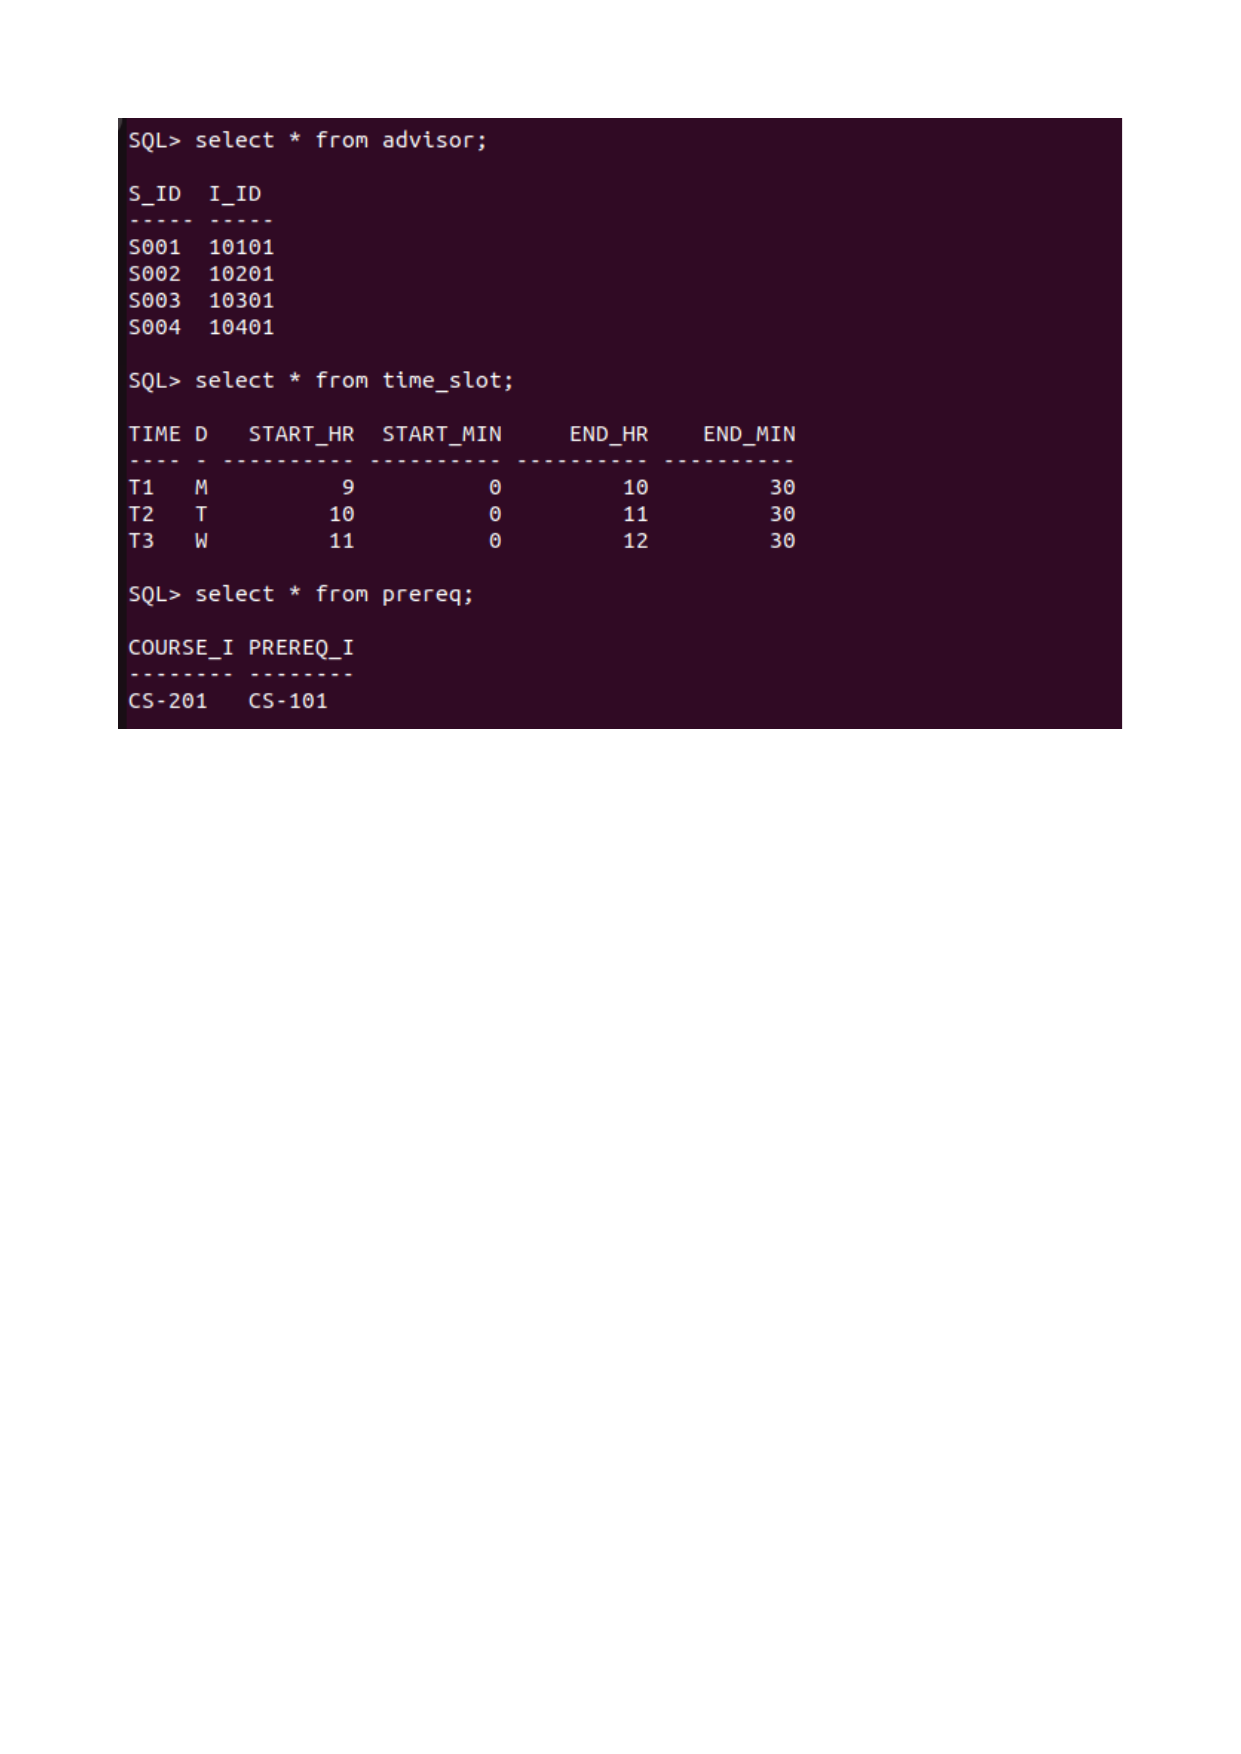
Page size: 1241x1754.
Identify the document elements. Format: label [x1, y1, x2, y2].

picture [118, 118, 1123, 729]
